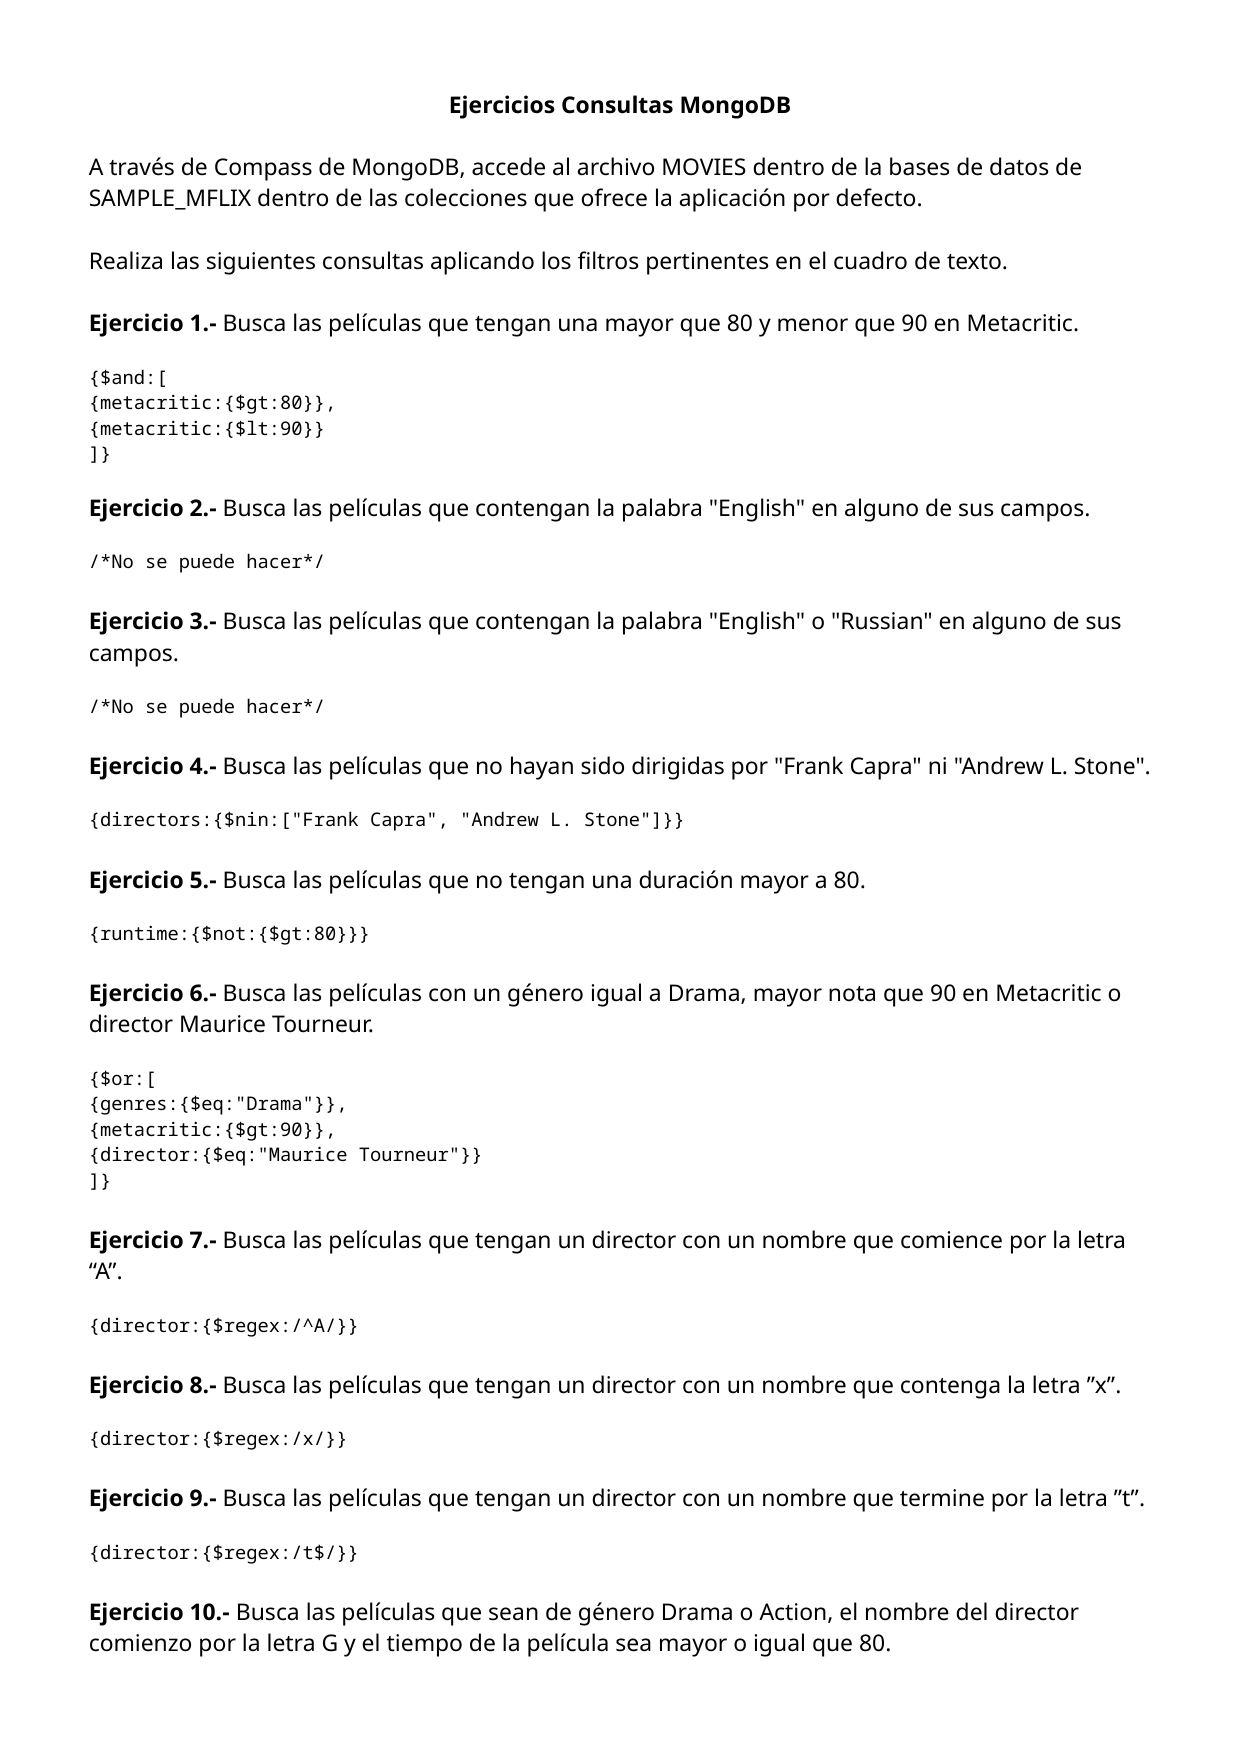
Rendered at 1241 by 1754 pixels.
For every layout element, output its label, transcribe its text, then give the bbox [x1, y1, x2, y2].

text Ejercicio 2.- Busca las películas que contengan la palabra "English" en alguno de sus campos. [88, 492, 1152, 523]
text Ejercicio 8.- Busca las películas que tengan un director con un nombre que contenga la letra ”x”. [88, 1369, 1152, 1400]
text Ejercicios Consultas MongoDB [88, 88, 1152, 120]
text {director:{$regex:/t$/}} [88, 1539, 1152, 1564]
text Ejercicio 10.- Busca las películas que sean de género Drama o Action, el nombre del director comienzo por la letra G y el tiempo de la película sea mayor o igual que 80. [88, 1596, 1152, 1658]
text A través de Compass de MongoDB, accede al archivo MOVIES dentro de la bases de datos de SAMPLE_MFLIX dentro de las colecciones que ofrece la aplicación por defecto. [88, 151, 1152, 213]
text {$and:[ {metacritic:{$gt:80}}, {metacritic:{$lt:90}} ]} [88, 364, 1152, 466]
text Ejercicio 6.- Busca las películas con un género igual a Drama, mayor nota que 90 en Metacritic o director Maurice Tourneur. [88, 977, 1152, 1039]
text Ejercicio 5.- Busca las películas que no tengan una duración mayor a 80. [88, 863, 1152, 895]
text Ejercicio 1.- Busca las películas que tengan una mayor que 80 y menor que 90 en Metacritic. [88, 307, 1152, 338]
text Realiza las siguientes consultas aplicando los filtros pertinentes en el cuadro de texto. [88, 245, 1152, 276]
text Ejercicio 7.- Busca las películas que tengan un director con un nombre que comience por la letra “A”. [88, 1224, 1152, 1286]
text {runtime:{$not:{$gt:80}}} [88, 920, 1152, 946]
text Ejercicio 4.- Busca las películas que no hayan sido dirigidas por "Frank Capra" ni "Andrew L. Stone". [88, 750, 1152, 781]
text {director:{$regex:/x/}} [88, 1426, 1152, 1451]
text Ejercicio 3.- Busca las películas que contengan la palabra "English" o "Russian" en alguno de sus campos. [88, 605, 1152, 668]
text {director:{$regex:/^A/}} [88, 1312, 1152, 1337]
text {$or:[ {genres:{$eq:"Drama"}}, {metacritic:{$gt:90}}, {director:{$eq:"Maurice Tourneur"}} ]} [88, 1065, 1152, 1193]
text Ejercicio 9.- Busca las películas que tengan un director con un nombre que termine por la letra ”t”. [88, 1482, 1152, 1513]
text /*No se puede hacer*/ [88, 693, 1152, 719]
text /*No se puede hacer*/ [88, 548, 1152, 574]
text {directors:{$nin:["Frank Capra", "Andrew L. Stone"]}} [88, 807, 1152, 832]
